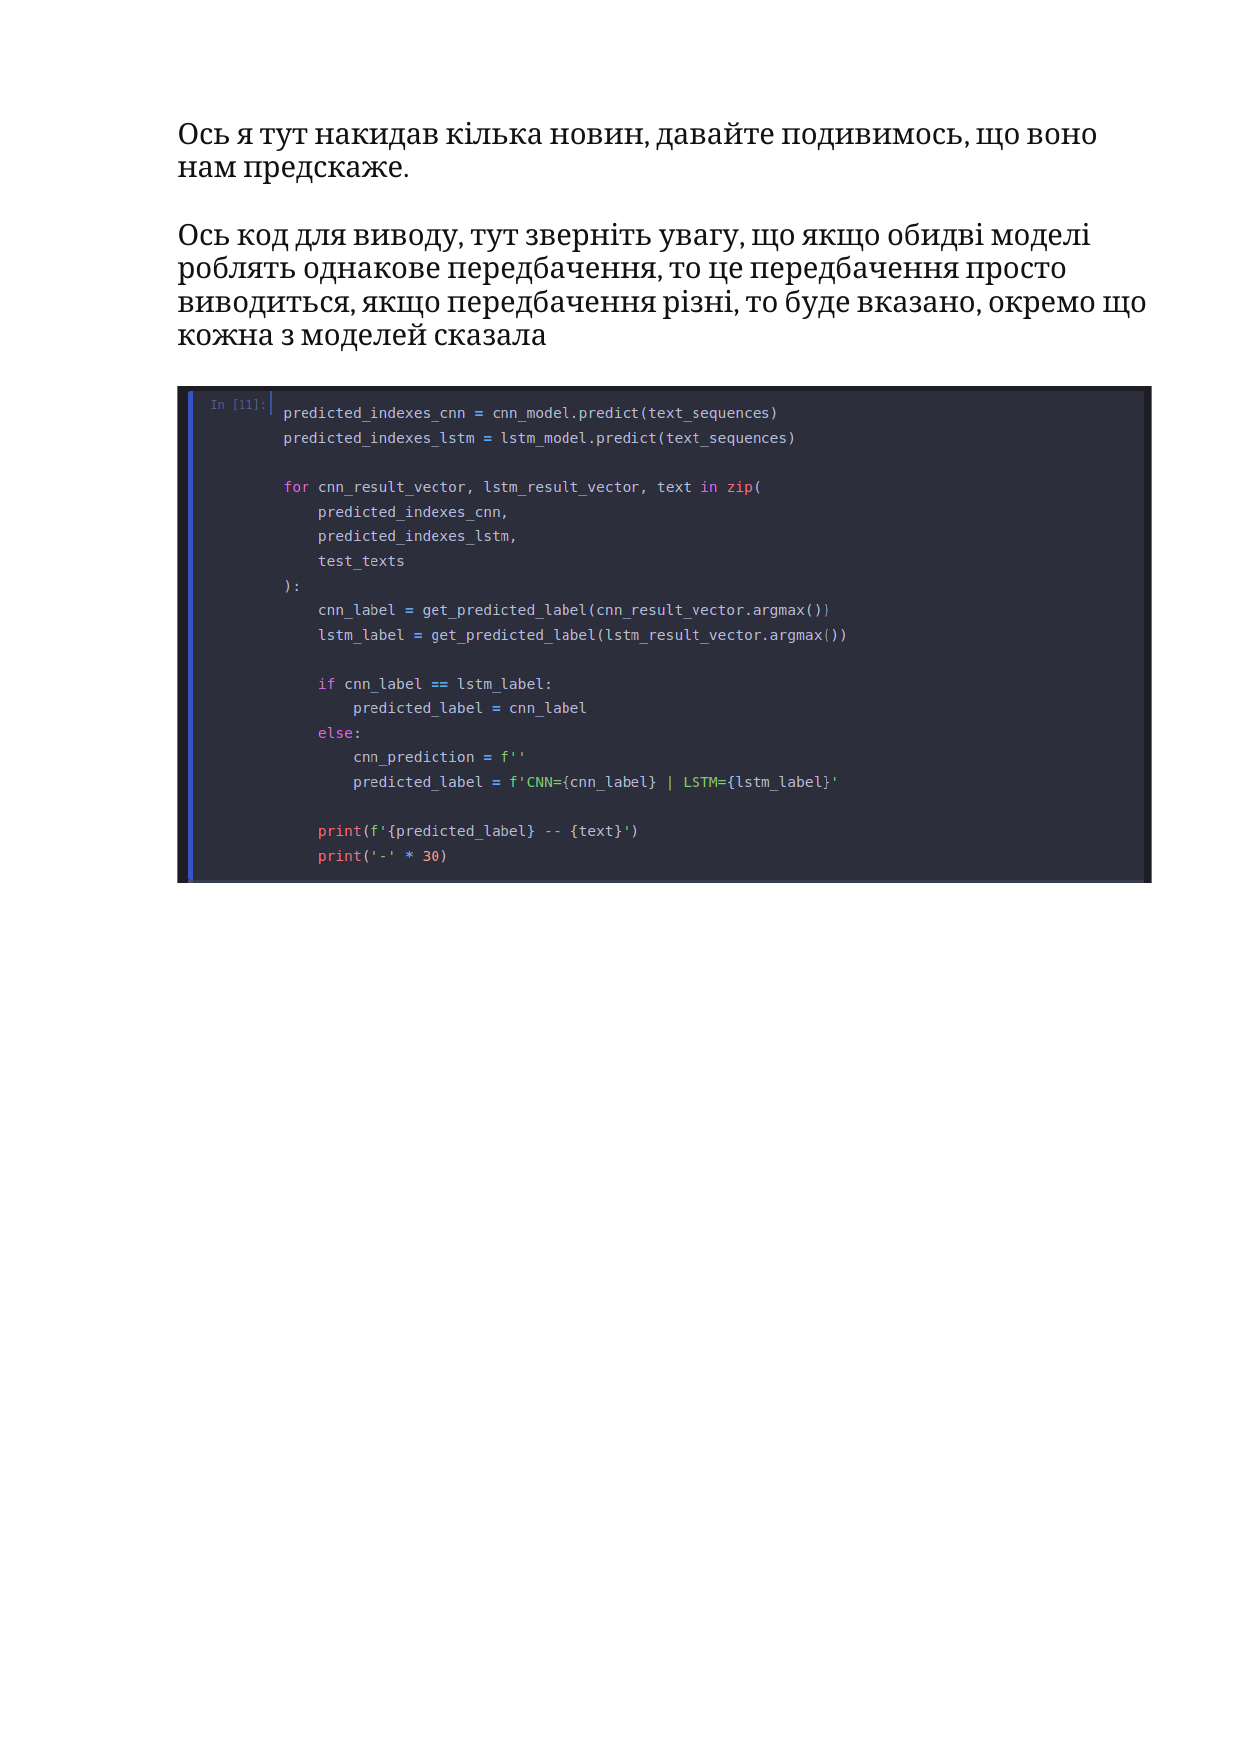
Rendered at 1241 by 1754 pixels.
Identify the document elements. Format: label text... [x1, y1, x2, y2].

text Ось код для виводу, тут зверніть увагу, що якщо обидві моделі роблять однакове передбачення, то це передбачення просто виводиться, якщо передбачення різні, то буде вказано, окремо що кожна з моделей сказала [177, 219, 1152, 353]
picture [177, 386, 1152, 883]
text Ось я тут накидав кілька новин, давайте подивимось, що воно нам предскаже. [177, 118, 1152, 185]
